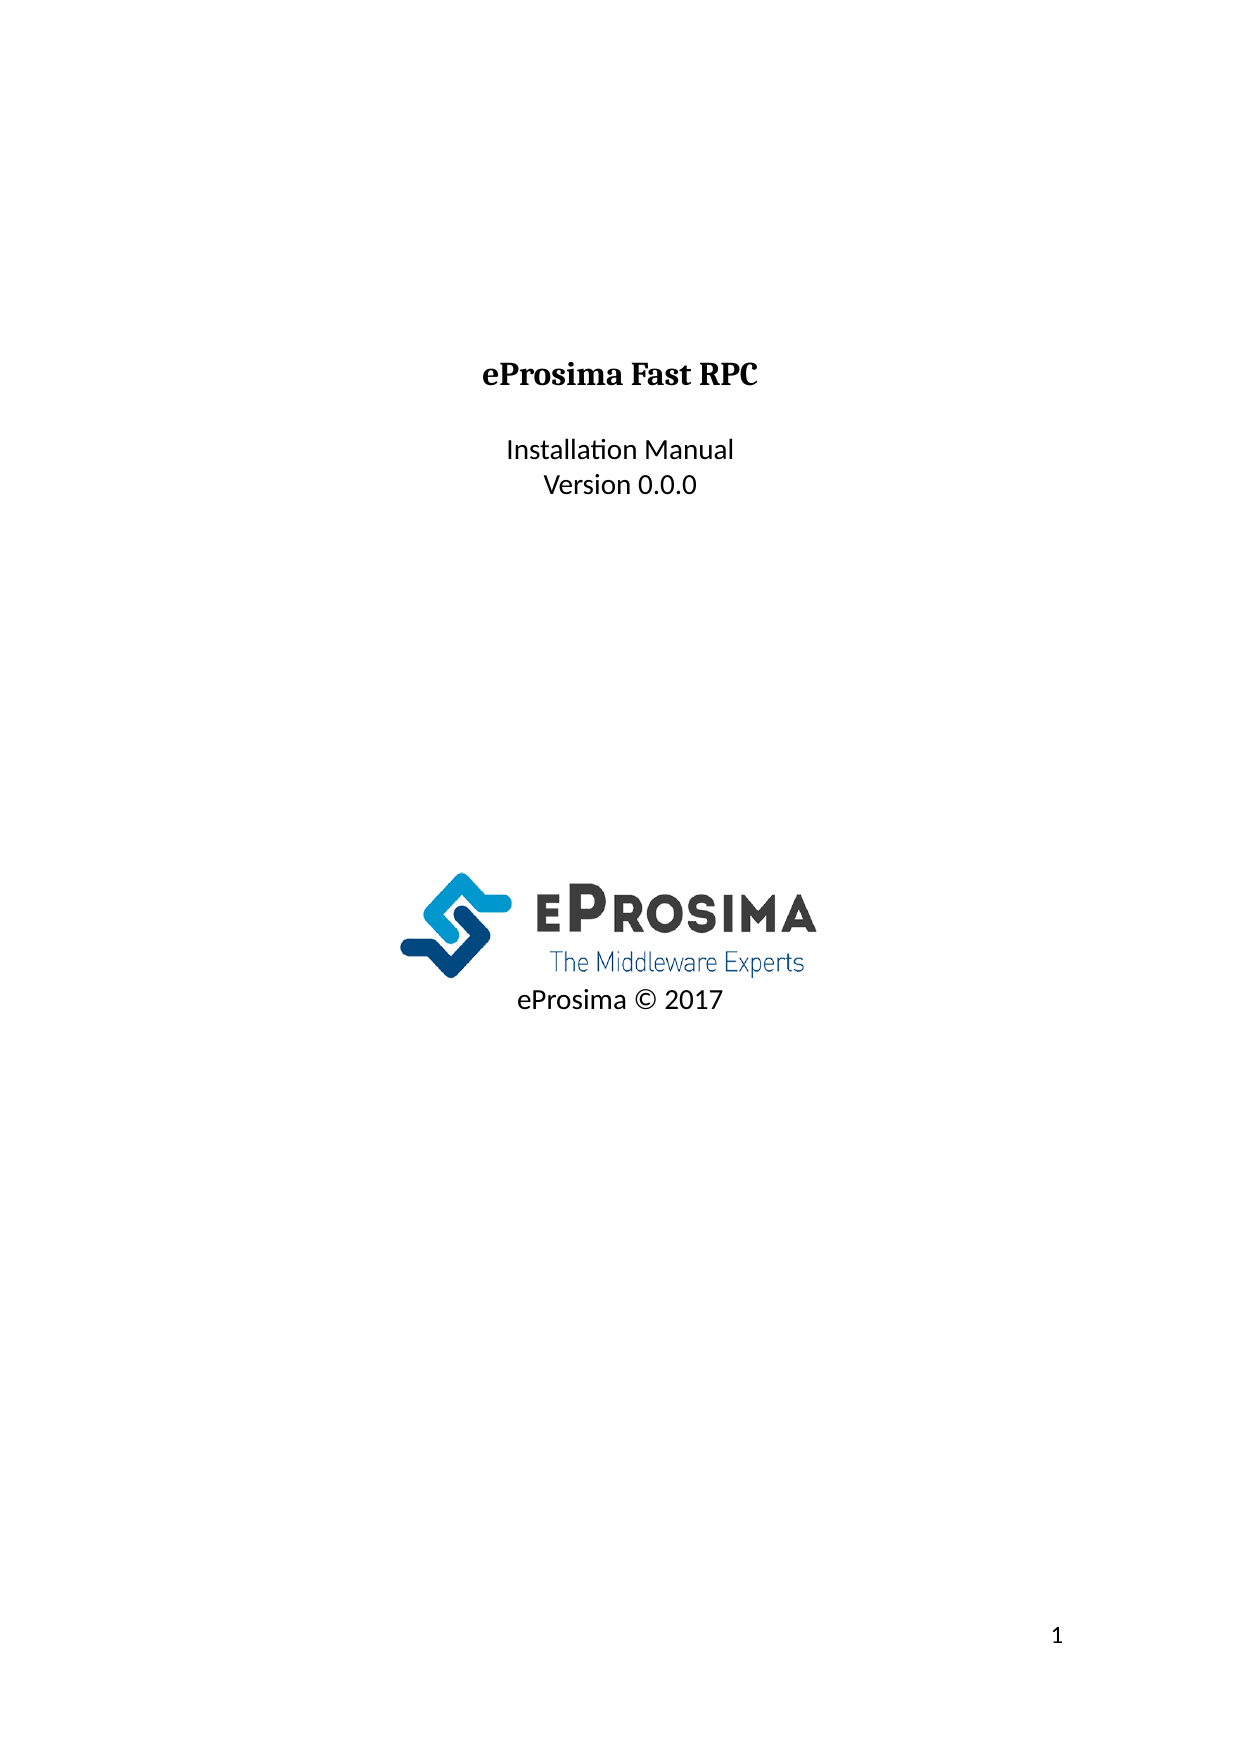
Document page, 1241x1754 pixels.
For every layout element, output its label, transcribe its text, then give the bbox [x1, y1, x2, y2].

text eProsima © 2017 [177, 871, 1063, 1016]
title eProsima Fast RPC [177, 356, 1063, 394]
text Version 0.0.0 [177, 466, 1063, 502]
text Installation Manual [177, 400, 1063, 466]
picture [398, 871, 820, 981]
